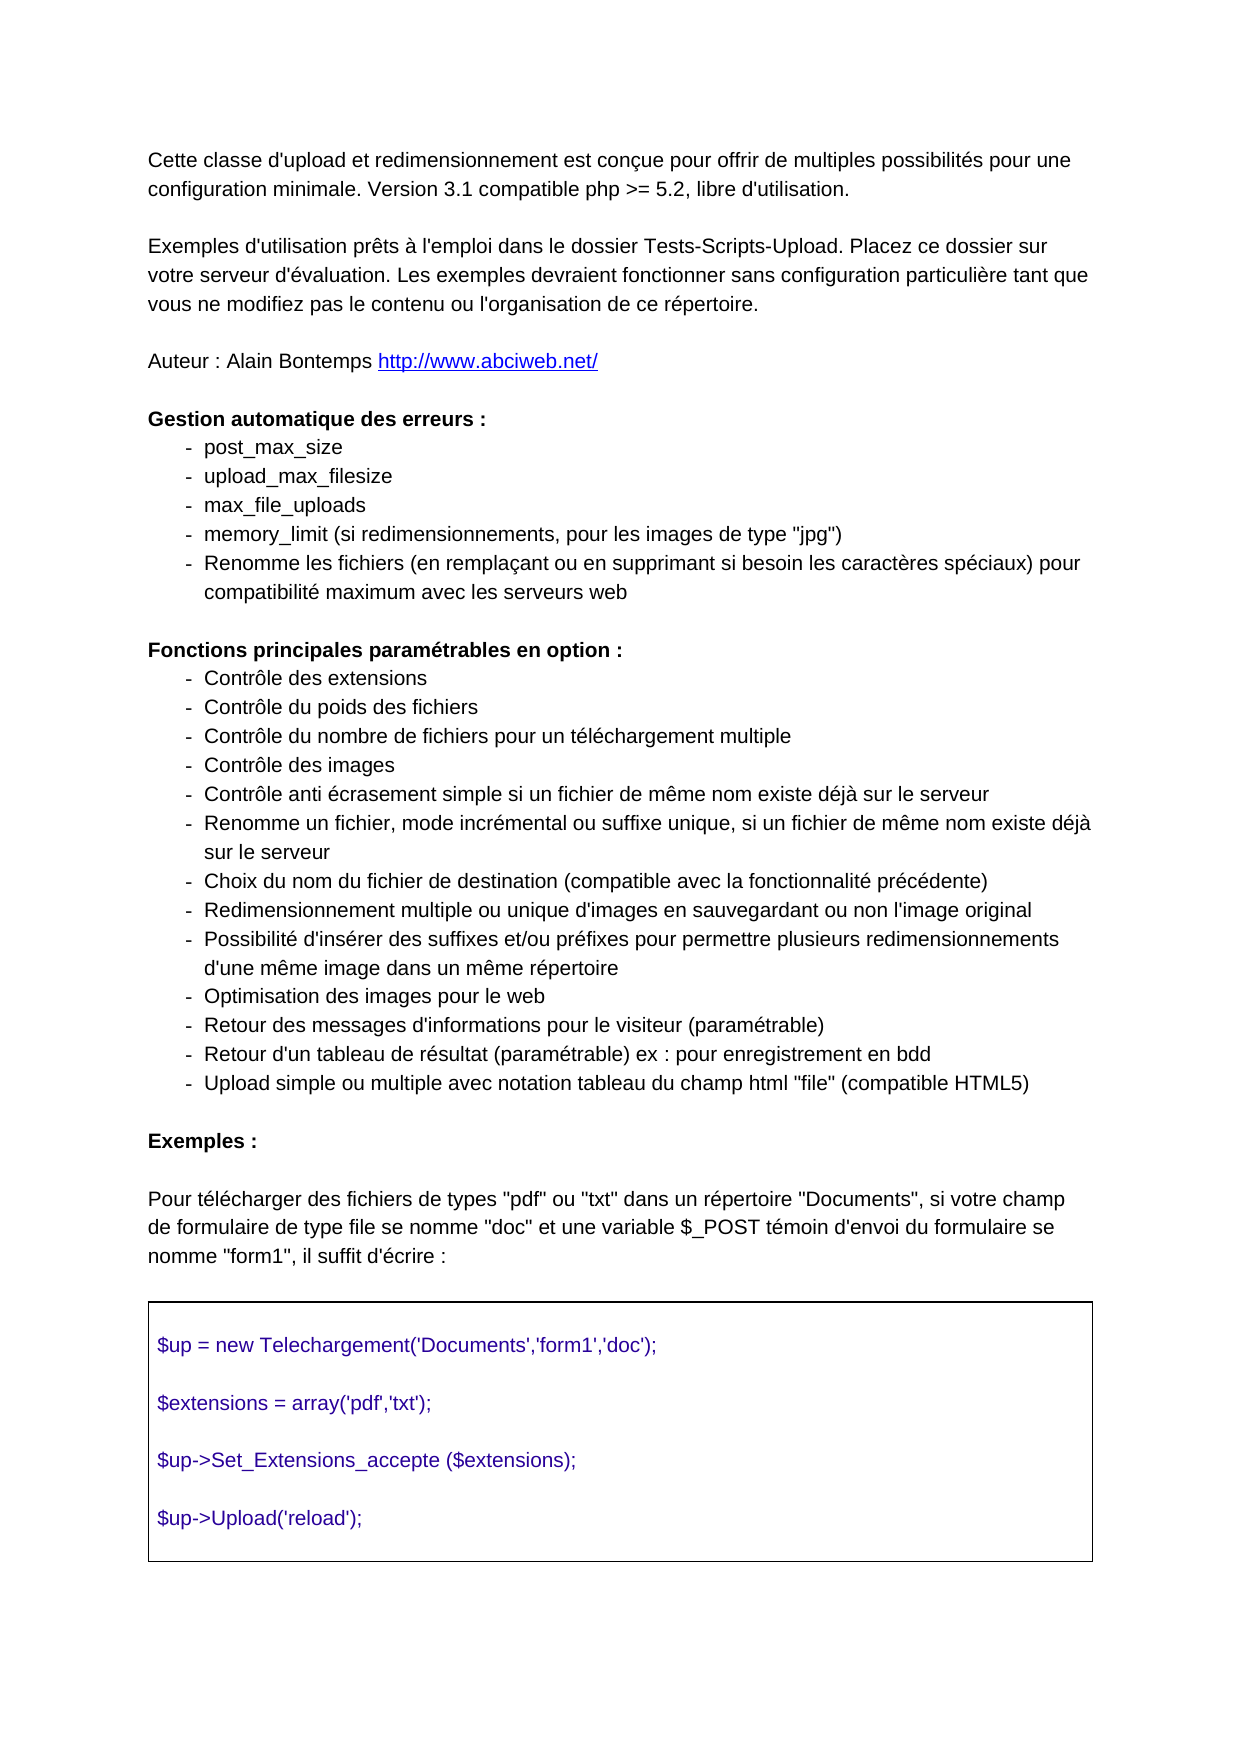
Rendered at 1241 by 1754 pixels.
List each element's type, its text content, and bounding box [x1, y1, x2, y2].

text $up->Upload('reload'); [149, 1503, 1092, 1530]
text Gestion automatique des erreurs : [148, 406, 1093, 430]
text Exemples d'utilisation prêts à l'emploi dans le dossier Tests-Scripts-Upload. Placez ce dossier sur votre serveur d'évaluation. Les exemples devraient fonctionner sans configuration particulière tant que vous ne modifiez pas le contenu ou l'organisation de ce répertoire. [148, 234, 1093, 315]
list Retour des messages d'informations pour le visiteur (paramétrable) [185, 1013, 1093, 1037]
list memory_limit (si redimensionnements, pour les images de type "jpg") [185, 522, 1093, 546]
list Retour d'un tableau de résultat (paramétrable) ex : pour enregistrement en bdd [185, 1042, 1093, 1066]
list Contrôle du nombre de fichiers pour un téléchargement multiple [185, 724, 1093, 748]
list Contrôle des extensions [185, 666, 1093, 690]
list Optimisation des images pour le web [185, 984, 1093, 1008]
text $up->Set_Extensions_accepte ($extensions); [149, 1445, 1092, 1472]
list upload_max_filesize [185, 464, 1093, 488]
list Contrôle anti écrasement simple si un fichier de même nom existe déjà sur le serveur [185, 782, 1093, 806]
text Cette classe d'upload et redimensionnement est conçue pour offrir de multiples possibilités pour une configuration minimale. Version 3.1 compatible php >= 5.2, libre d'utilisation. [148, 148, 1093, 200]
list Contrôle du poids des fichiers [185, 695, 1093, 719]
list Renomme un fichier, mode incrémental ou suffixe unique, si un fichier de même nom existe déjà sur le serveur [185, 811, 1093, 864]
list max_file_uploads [185, 493, 1093, 517]
list Upload simple ou multiple avec notation tableau du champ html "file" (compatible HTML5) [185, 1071, 1093, 1095]
list Possibilité d'insérer des suffixes et/ou préfixes pour permettre plusieurs redimensionnements d'une même image dans un même répertoire [185, 927, 1093, 979]
text $up = new Telechargement('Documents','form1','doc'); [149, 1330, 1092, 1357]
text Auteur : Alain Bontemps http://www.abciweb.net/ [148, 349, 1093, 373]
list Choix du nom du fichier de destination (compatible avec la fonctionnalité précédente) [185, 869, 1093, 893]
list Contrôle des images [185, 753, 1093, 777]
list Redimensionnement multiple ou unique d'images en sauvegardant ou non l'image original [185, 898, 1093, 922]
text Exemples : [148, 1129, 1093, 1153]
text Pour télécharger des fichiers de types "pdf" ou "txt" dans un répertoire "Documents", si votre champ de formulaire de type file se nomme "doc" et une variable $_POST témoin d'envoi du formulaire se nomme "form1", il suffit d'écrire : [148, 1186, 1093, 1268]
text Fonctions principales paramétrables en option : [148, 637, 1093, 661]
text $extensions = array('pdf','txt'); [149, 1388, 1092, 1415]
list Renomme les fichiers (en remplaçant ou en supprimant si besoin les caractères spéciaux) pour compatibilité maximum avec les serveurs web [185, 551, 1093, 604]
list post_max_size [185, 435, 1093, 459]
